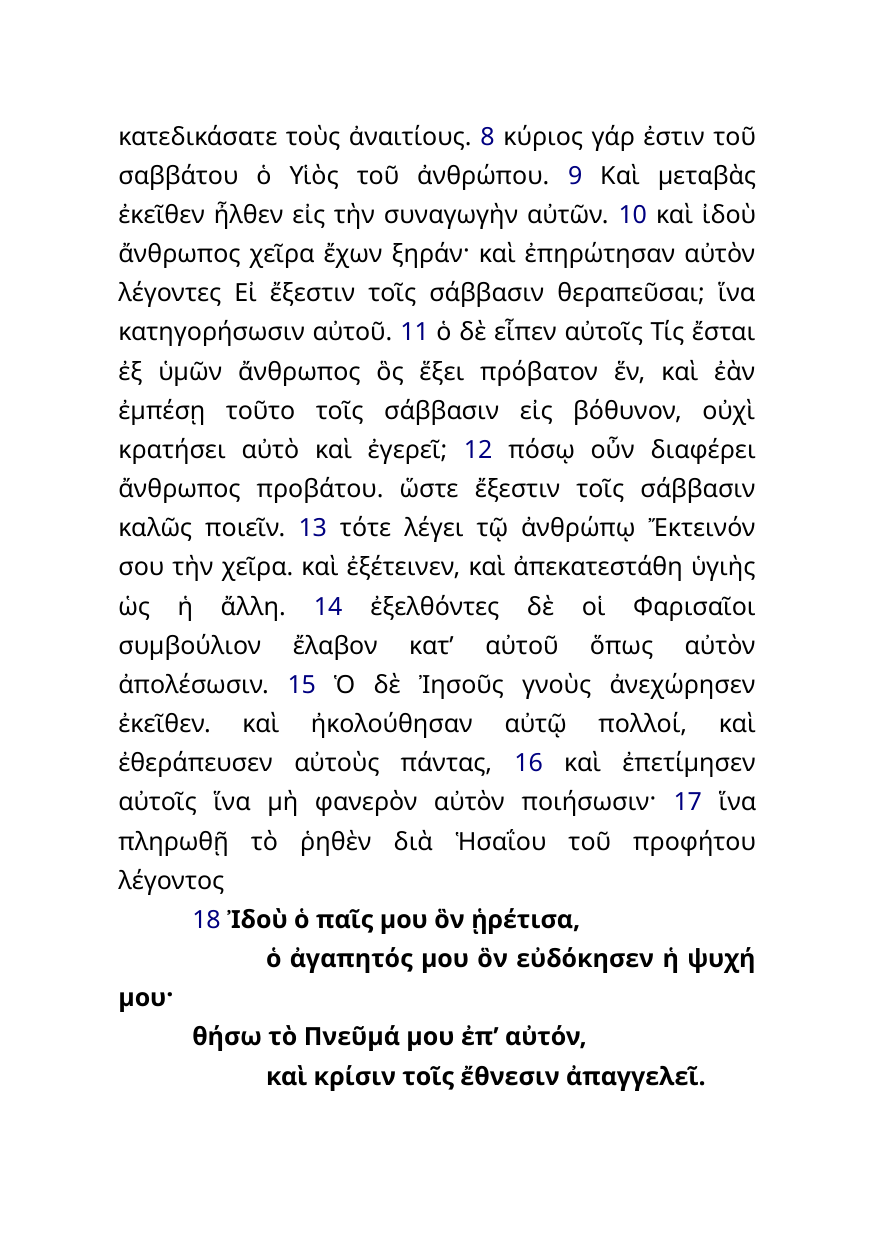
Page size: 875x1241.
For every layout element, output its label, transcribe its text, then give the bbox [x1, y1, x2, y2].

text κατεδικάσατε τοὺς ἀναιτίους. 8 κύριος γάρ ἐστιν τοῦ σαββάτου ὁ Υἱὸς τοῦ ἀνθρώπου. 9 Καὶ μεταβὰς ἐκεῖθεν ἦλθεν εἰς τὴν συναγωγὴν αὐτῶν. 10 καὶ ἰδοὺ ἄνθρωπος χεῖρα ἔχων ξηράν· καὶ ἐπηρώτησαν αὐτὸν λέγοντες Εἰ ἔξεστιν τοῖς σάββασιν θεραπεῦσαι; ἵνα κατηγορήσωσιν αὐτοῦ. 11 ὁ δὲ εἶπεν αὐτοῖς Τίς ἔσται ἐξ ὑμῶν ἄνθρωπος ὃς ἕξει πρόβατον ἕν, καὶ ἐὰν ἐμπέσῃ τοῦτο τοῖς σάββασιν εἰς βόθυνον, οὐχὶ κρατήσει αὐτὸ καὶ ἐγερεῖ; 12 πόσῳ οὖν διαφέρει ἄνθρωπος προβάτου. ὥστε ἔξεστιν τοῖς σάββασιν καλῶς ποιεῖν. 13 τότε λέγει τῷ ἀνθρώπῳ Ἔκτεινόν σου τὴν χεῖρα. καὶ ἐξέτεινεν, καὶ ἀπεκατεστάθη ὑγιὴς ὡς ἡ ἄλλη. 14 ἐξελθόντες δὲ οἱ Φαρισαῖοι συμβούλιον ἔλαβον κατ’ αὐτοῦ ὅπως αὐτὸν ἀπολέσωσιν. 15 Ὁ δὲ Ἰησοῦς γνοὺς ἀνεχώρησεν ἐκεῖθεν. καὶ ἠκολούθησαν αὐτῷ πολλοί, καὶ ἐθεράπευσεν αὐτοὺς πάντας, 16 καὶ ἐπετίμησεν αὐτοῖς ἵνα μὴ φανερὸν αὐτὸν ποιήσωσιν· 17 ἵνα πληρωθῇ τὸ ῥηθὲν διὰ Ἡσαΐου τοῦ προφήτου λέγοντος [118, 118, 756, 896]
text 18 Ἰδοὺ ὁ παῖς μου ὃν ᾑρέτισα, [118, 901, 756, 936]
text ὁ ἀγαπητός μου ὃν εὐδόκησεν ἡ ψυχή μου· [118, 941, 756, 1014]
text καὶ κρίσιν τοῖς ἔθνεσιν ἀπαγγελεῖ. [118, 1058, 756, 1092]
text θήσω τὸ Πνεῦμά μου ἐπ’ αὐτόν, [118, 1019, 756, 1053]
